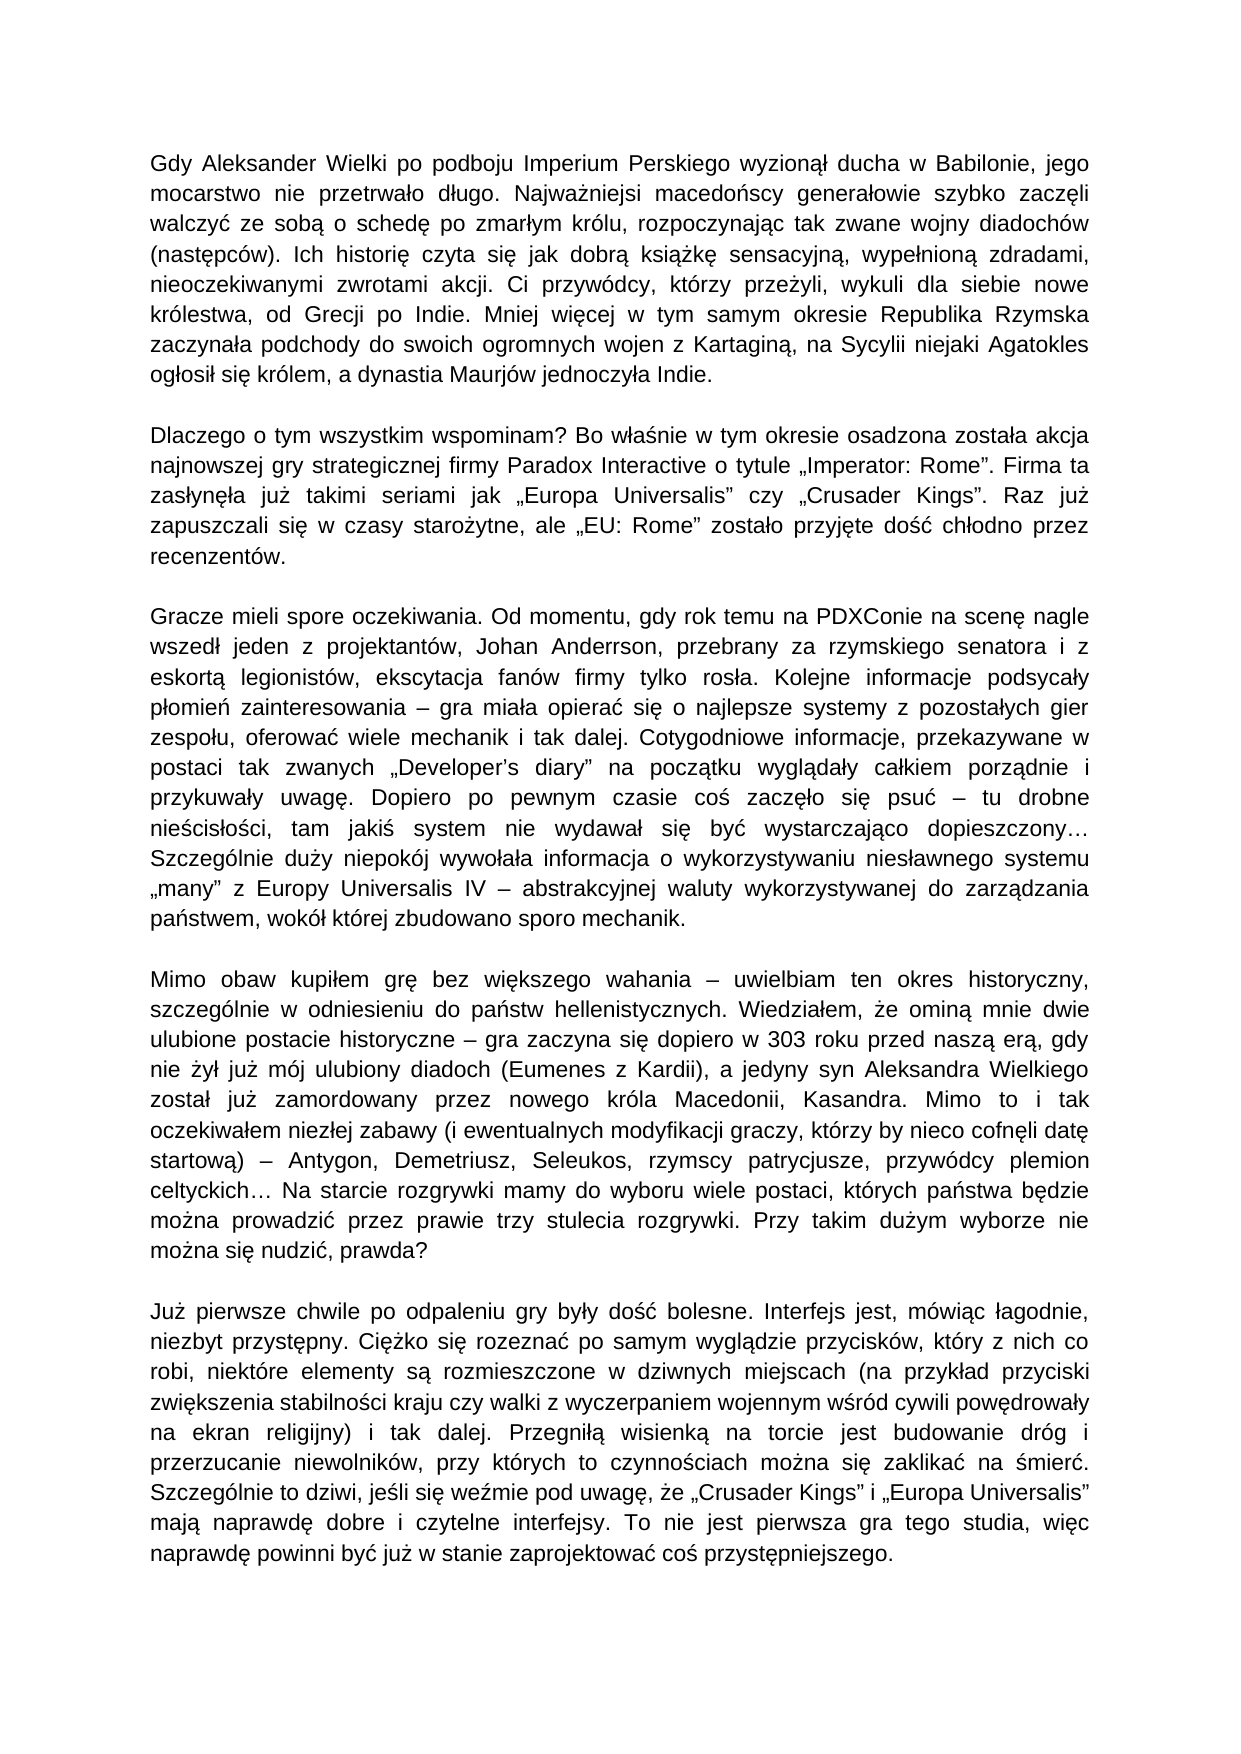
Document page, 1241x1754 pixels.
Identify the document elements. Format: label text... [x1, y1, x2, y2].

text Gracze mieli spore oczekiwania. Od momentu, gdy rok temu na PDXConie na scenę nagle wszedł jeden z projektantów, Johan Anderrson, przebrany za rzymskiego senatora i z eskortą legionistów, ekscytacja fanów firmy tylko rosła. Kolejne informacje podsycały płomień zainteresowania – gra miała opierać się o najlepsze systemy z pozostałych gier zespołu, oferować wiele mechanik i tak dalej. Cotygodniowe informacje, przekazywane w postaci tak zwanych „Developer’s diary” na początku wyglądały całkiem porządnie i przykuwały uwagę. Dopiero po pewnym czasie coś zaczęło się psuć – tu drobne nieścisłości, tam jakiś system nie wydawał się być wystarczająco dopieszczony… Szczególnie duży niepokój wywołała informacja o wykorzystywaniu niesławnego systemu „many” z Europy Universalis IV – abstrakcyjnej waluty wykorzystywanej do zarządzania państwem, wokół której zbudowano sporo mechanik. [150, 603, 1090, 932]
text Dlaczego o tym wszystkim wspominam? Bo właśnie w tym okresie osadzona została akcja najnowszej gry strategicznej firmy Paradox Interactive o tytule „Imperator: Rome”. Firma ta zasłynęła już takimi seriami jak „Europa Universalis” czy „Crusader Kings”. Raz już zapuszczali się w czasy starożytne, ale „EU: Rome” zostało przyjęte dość chłodno przez recenzentów. [150, 422, 1090, 569]
text Gdy Aleksander Wielki po podboju Imperium Perskiego wyzionął ducha w Babilonie, jego mocarstwo nie przetrwało długo. Najważniejsi macedońscy generałowie szybko zaczęli walczyć ze sobą o schedę po zmarłym królu, rozpoczynając tak zwane wojny diadochów (następców). Ich historię czyta się jak dobrą książkę sensacyjną, wypełnioną zdradami, nieoczekiwanymi zwrotami akcji. Ci przywódcy, którzy przeżyli, wykuli dla siebie nowe królestwa, od Grecji po Indie. Mniej więcej w tym samym okresie Republika Rzymska zaczynała podchody do swoich ogromnych wojen z Kartaginą, na Sycylii niejaki Agatokles ogłosił się królem, a dynastia Maurjów jednoczyła Indie. [150, 150, 1090, 388]
text Już pierwsze chwile po odpaleniu gry były dość bolesne. Interfejs jest, mówiąc łagodnie, niezbyt przystępny. Ciężko się rozeznać po samym wyglądzie przycisków, który z nich co robi, niektóre elementy są rozmieszczone w dziwnych miejscach (na przykład przyciski zwiększenia stabilności kraju czy walki z wyczerpaniem wojennym wśród cywili powędrowały na ekran religijny) i tak dalej. Przegniłą wisienką na torcie jest budowanie dróg i przerzucanie niewolników, przy których to czynnościach można się zaklikać na śmierć. Szczególnie to dziwi, jeśli się weźmie pod uwagę, że „Crusader Kings” i „Europa Universalis” mają naprawdę dobre i czytelne interfejsy. To nie jest pierwsza gra tego studia, więc naprawdę powinni być już w stanie zaprojektować coś przystępniejszego. [150, 1298, 1090, 1566]
text Mimo obaw kupiłem grę bez większego wahania – uwielbiam ten okres historyczny, szczególnie w odniesieniu do państw hellenistycznych. Wiedziałem, że ominą mnie dwie ulubione postacie historyczne – gra zaczyna się dopiero w 303 roku przed naszą erą, gdy nie żył już mój ulubiony diadoch (Eumenes z Kardii), a jedyny syn Aleksandra Wielkiego został już zamordowany przez nowego króla Macedonii, Kasandra. Mimo to i tak oczekiwałem niezłej zabawy (i ewentualnych modyfikacji graczy, którzy by nieco cofnęli datę startową) – Antygon, Demetriusz, Seleukos, rzymscy patrycjusze, przywódcy plemion celtyckich… Na starcie rozgrywki mamy do wyboru wiele postaci, których państwa będzie można prowadzić przez prawie trzy stulecia rozgrywki. Przy takim dużym wyborze nie można się nudzić, prawda? [150, 966, 1090, 1264]
